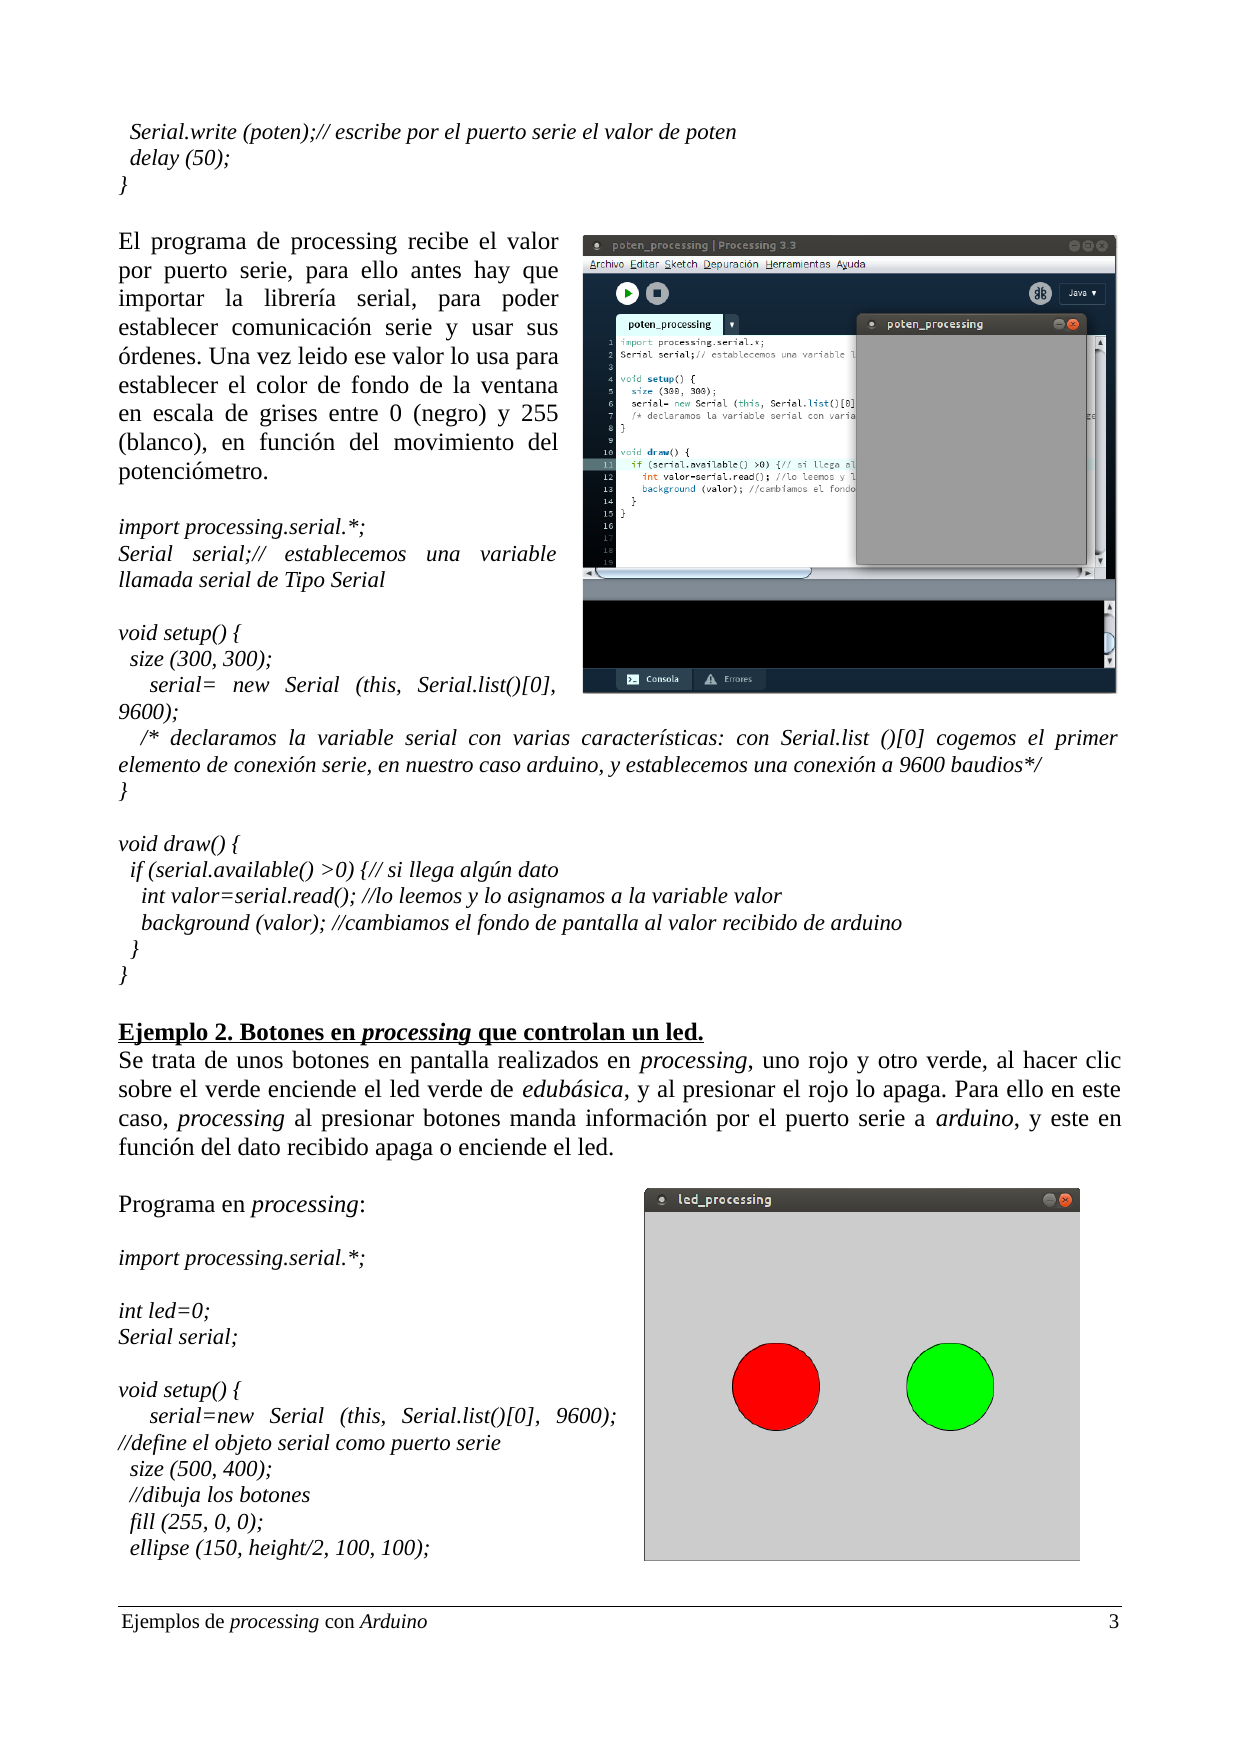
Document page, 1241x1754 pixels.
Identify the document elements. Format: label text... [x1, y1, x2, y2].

text Serial serial;// establecemos una variable llamada serial de Tipo Serial [118, 540, 582, 592]
text import processing.serial.*; [118, 1244, 644, 1271]
text int valor=serial.read(); //lo leemos y lo asignamos a la variable valor [118, 882, 1122, 909]
text Programa en processing: [118, 1189, 644, 1218]
text Serial.write (poten);// escribe por el puerto serie el valor de poten [118, 118, 1122, 144]
text import processing.serial.*; [118, 513, 582, 540]
text void setup() { [118, 1376, 644, 1402]
text } [118, 777, 1122, 803]
text background (valor); //cambiamos el fondo de pantalla al valor recibido de arduino [118, 909, 1122, 935]
text } [118, 935, 1122, 961]
text } [118, 961, 1122, 988]
text [1080, 1297, 1122, 1323]
text ellipse (150, height/2, 100, 100); [118, 1534, 644, 1560]
text Serial serial; [118, 1323, 644, 1349]
text [1080, 1534, 1122, 1560]
text [1080, 1455, 1122, 1481]
text Ejemplo 2. Botones en processing que controlan un led. [118, 1017, 1122, 1045]
picture [644, 1188, 1080, 1561]
text [1080, 1189, 1122, 1218]
text El programa de processing recibe el valor por puerto serie, para ello antes hay que importar la librería serial, para poder establecer comunicación serie y usar sus órdenes. Una vez leido ese valor lo usa para establecer el color de fondo de la ventana en escala de grises entre 0 (negro) y 255 (blanco), en función del movimiento del potenciómetro. [118, 226, 1122, 485]
text [1080, 1508, 1122, 1534]
text [1080, 1376, 1122, 1402]
picture [582, 235, 1118, 694]
text [1080, 1244, 1122, 1271]
text fill (255, 0, 0); [118, 1508, 644, 1534]
text [1080, 1402, 1122, 1455]
text delay (50); [118, 144, 1122, 171]
text //dibuja los botones [118, 1481, 644, 1508]
text serial= new Serial (this, Serial.list()[0], 9600); [118, 672, 1122, 724]
text size (300, 300); [118, 645, 582, 672]
text void setup() { [118, 619, 582, 645]
text int led=0; [118, 1297, 644, 1323]
text } [118, 171, 1122, 197]
text Se trata de unos botones en pantalla realizados en processing, uno rojo y otro verde, al hacer clic sobre el verde enciende el led verde de edubásica, y al presionar el rojo lo apaga. Para ello en este caso, processing al presionar botones manda información por el puerto serie a arduino, y este en función del dato recibido apaga o enciende el led. [118, 1045, 1122, 1160]
text if (serial.available() >0) {// si llega algún dato [118, 856, 1122, 882]
text void draw() { [118, 830, 1122, 856]
text [1080, 1481, 1122, 1508]
text [1080, 1323, 1122, 1349]
text size (500, 400); [118, 1455, 644, 1481]
text serial=new Serial (this, Serial.list()[0], 9600); //define el objeto serial como puerto serie [118, 1402, 644, 1455]
text /* declaramos la variable serial con varias características: con Serial.list ()[0] cogemos el primer elemento de conexión serie, en nuestro caso arduino, y establecemos una conexión a 9600 baudios*/ [118, 724, 1122, 777]
